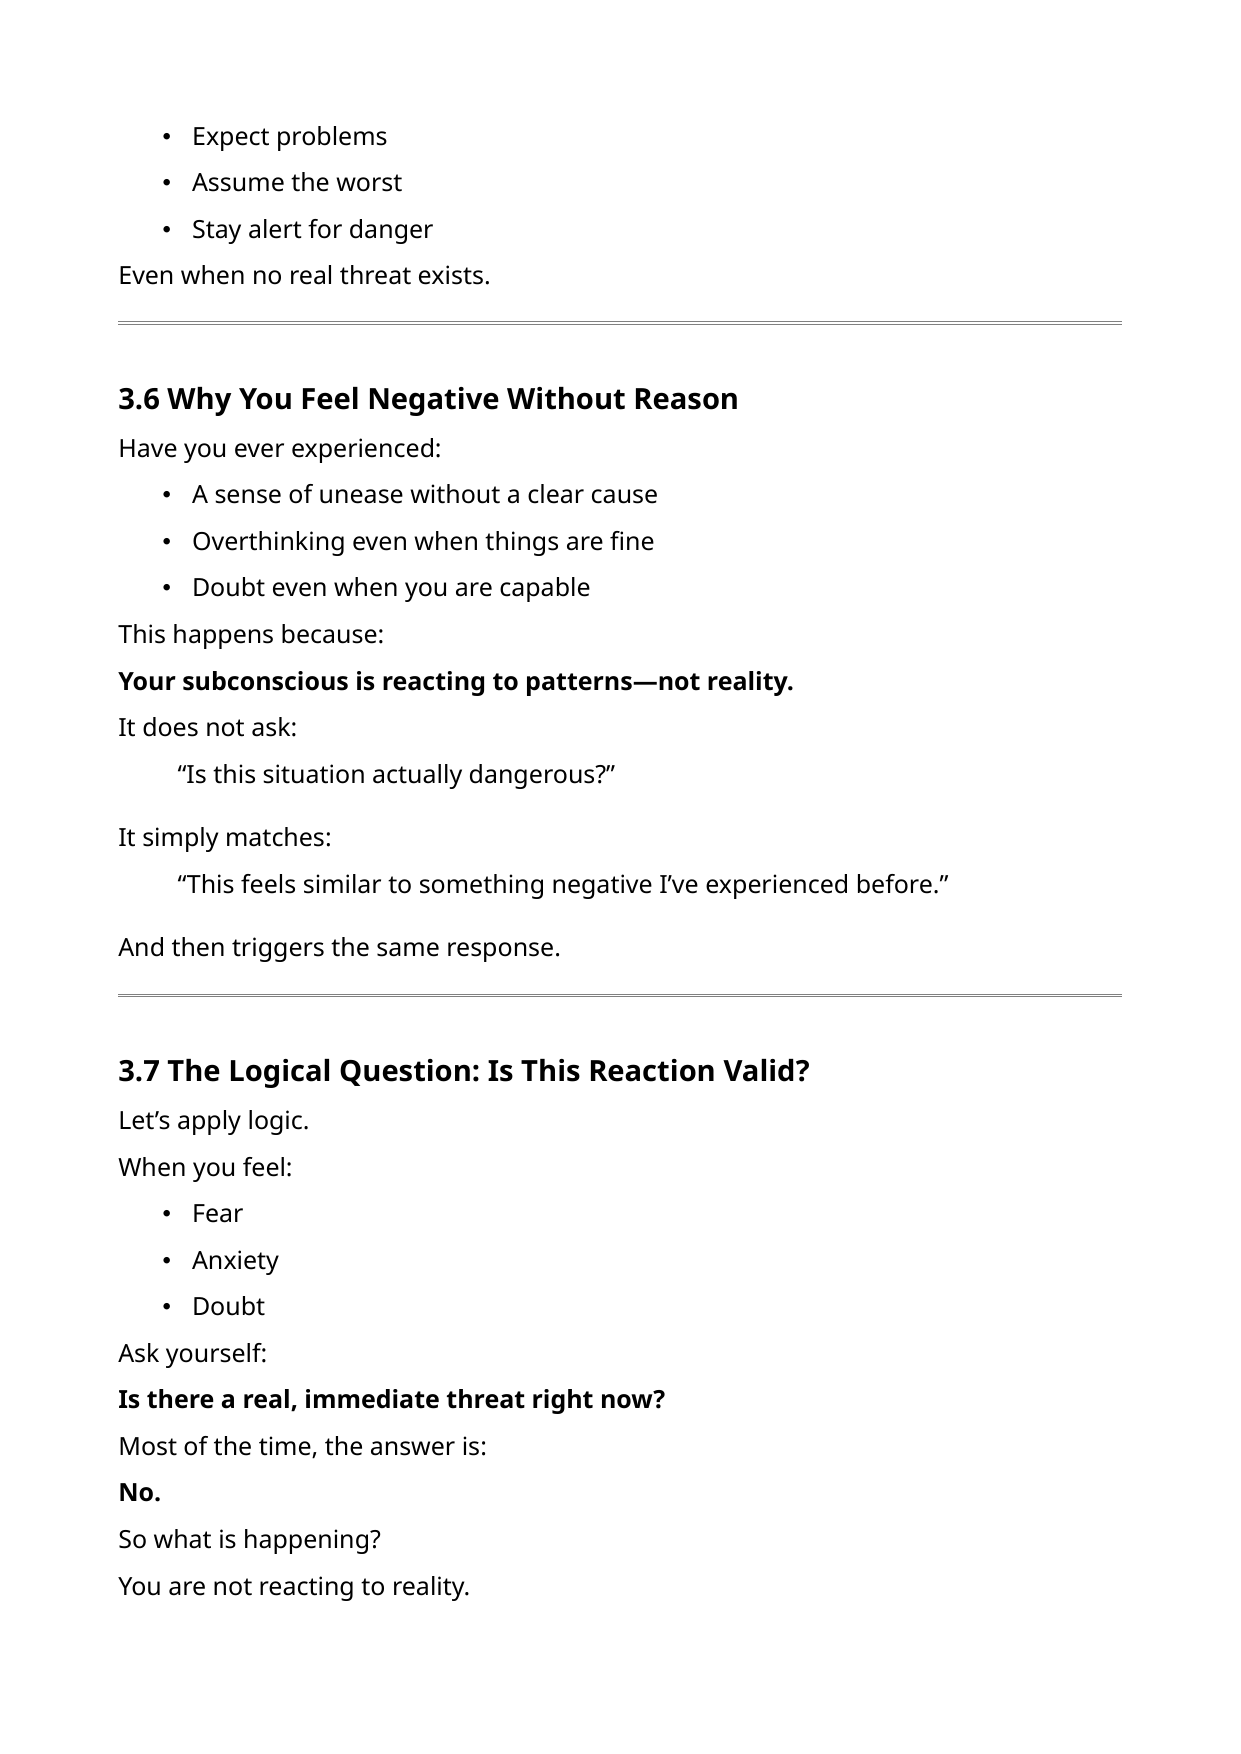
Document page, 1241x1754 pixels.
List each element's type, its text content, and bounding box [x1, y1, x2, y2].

text This happens because: [118, 617, 1122, 651]
list Assume the worst [162, 165, 1122, 199]
subtitle 3.6 Why You Feel Negative Without Reason [118, 378, 1122, 418]
text No. [118, 1475, 1122, 1509]
list Overthinking even when things are fine [162, 523, 1122, 558]
text Is there a real, immediate threat right now? [118, 1382, 1122, 1416]
list A sense of unease without a clear cause [162, 477, 1122, 511]
text When you feel: [118, 1149, 1122, 1183]
list Fear [162, 1196, 1122, 1230]
text Most of the time, the answer is: [118, 1428, 1122, 1463]
text Let’s apply logic. [118, 1103, 1122, 1137]
text Even when no real threat exists. [118, 258, 1122, 292]
list Doubt even when you are capable [162, 570, 1122, 604]
text It does not ask: [118, 710, 1122, 744]
text You are not reacting to reality. [118, 1568, 1122, 1602]
text “Is this situation actually dangerous?” [177, 756, 1063, 790]
list Expect problems [162, 118, 1122, 152]
text Ask yourself: [118, 1335, 1122, 1369]
text It simply matches: [118, 820, 1122, 854]
subtitle 3.7 The Logical Question: Is This Reaction Valid? [118, 1050, 1122, 1090]
text And then triggers the same response. [118, 930, 1122, 964]
list Anxiety [162, 1242, 1122, 1276]
list Stay alert for danger [162, 211, 1122, 245]
text Have you ever experienced: [118, 430, 1122, 464]
text “This feels similar to something negative I’ve experienced before.” [177, 866, 1063, 901]
list Doubt [162, 1289, 1122, 1323]
text So what is happening? [118, 1522, 1122, 1556]
text Your subconscious is reacting to patterns—not reality. [118, 663, 1122, 697]
